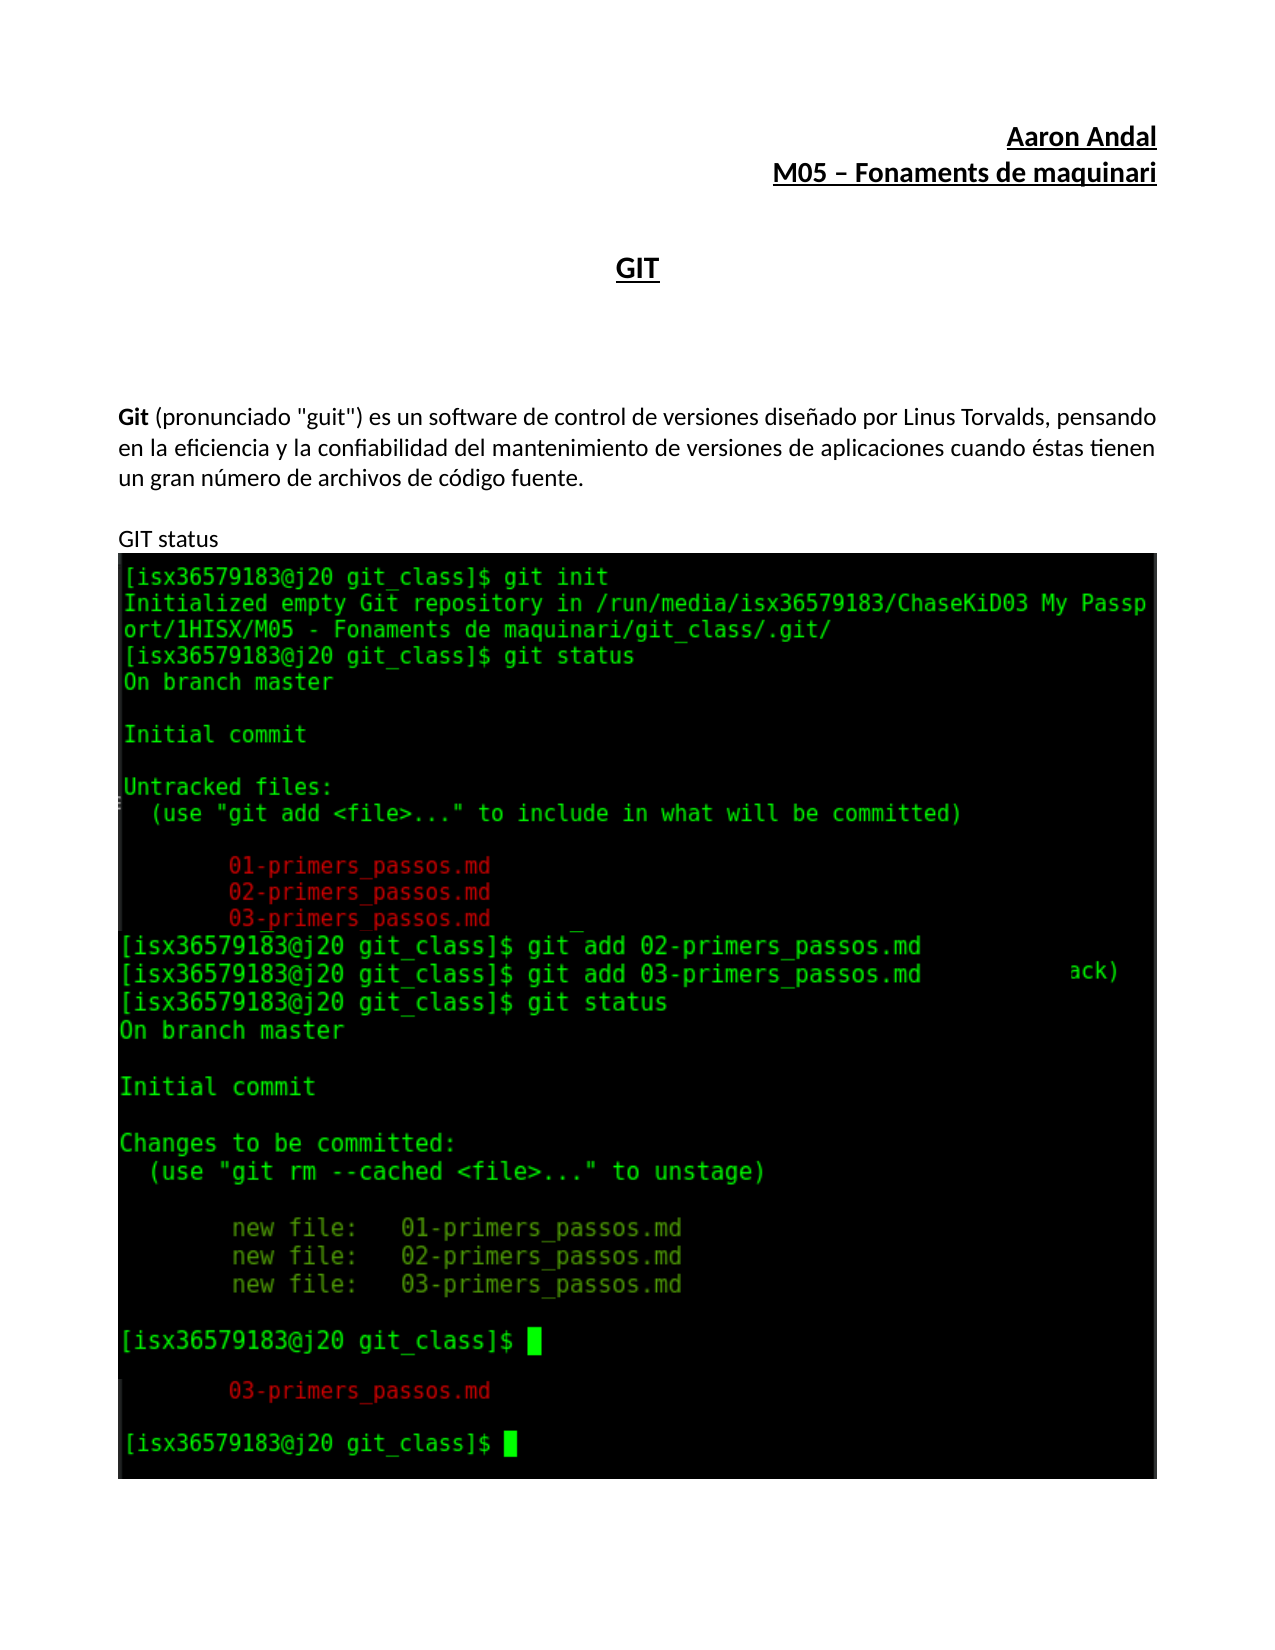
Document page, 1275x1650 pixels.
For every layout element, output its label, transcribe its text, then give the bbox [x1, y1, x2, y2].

text GIT [118, 249, 1157, 287]
text Aaron Andal [118, 118, 1157, 154]
text Git (pronunciado "guit"​) es un software de control de versiones diseñado por Linus Torvalds, pensando en la eficiencia y la confiabilidad del mantenimiento de versiones de aplicaciones cuando éstas tienen un gran número de archivos de código fuente. [118, 401, 1157, 493]
text M05 – Fonaments de maquinari [118, 154, 1157, 189]
picture [118, 553, 1157, 1479]
text GIT status [118, 523, 1157, 553]
